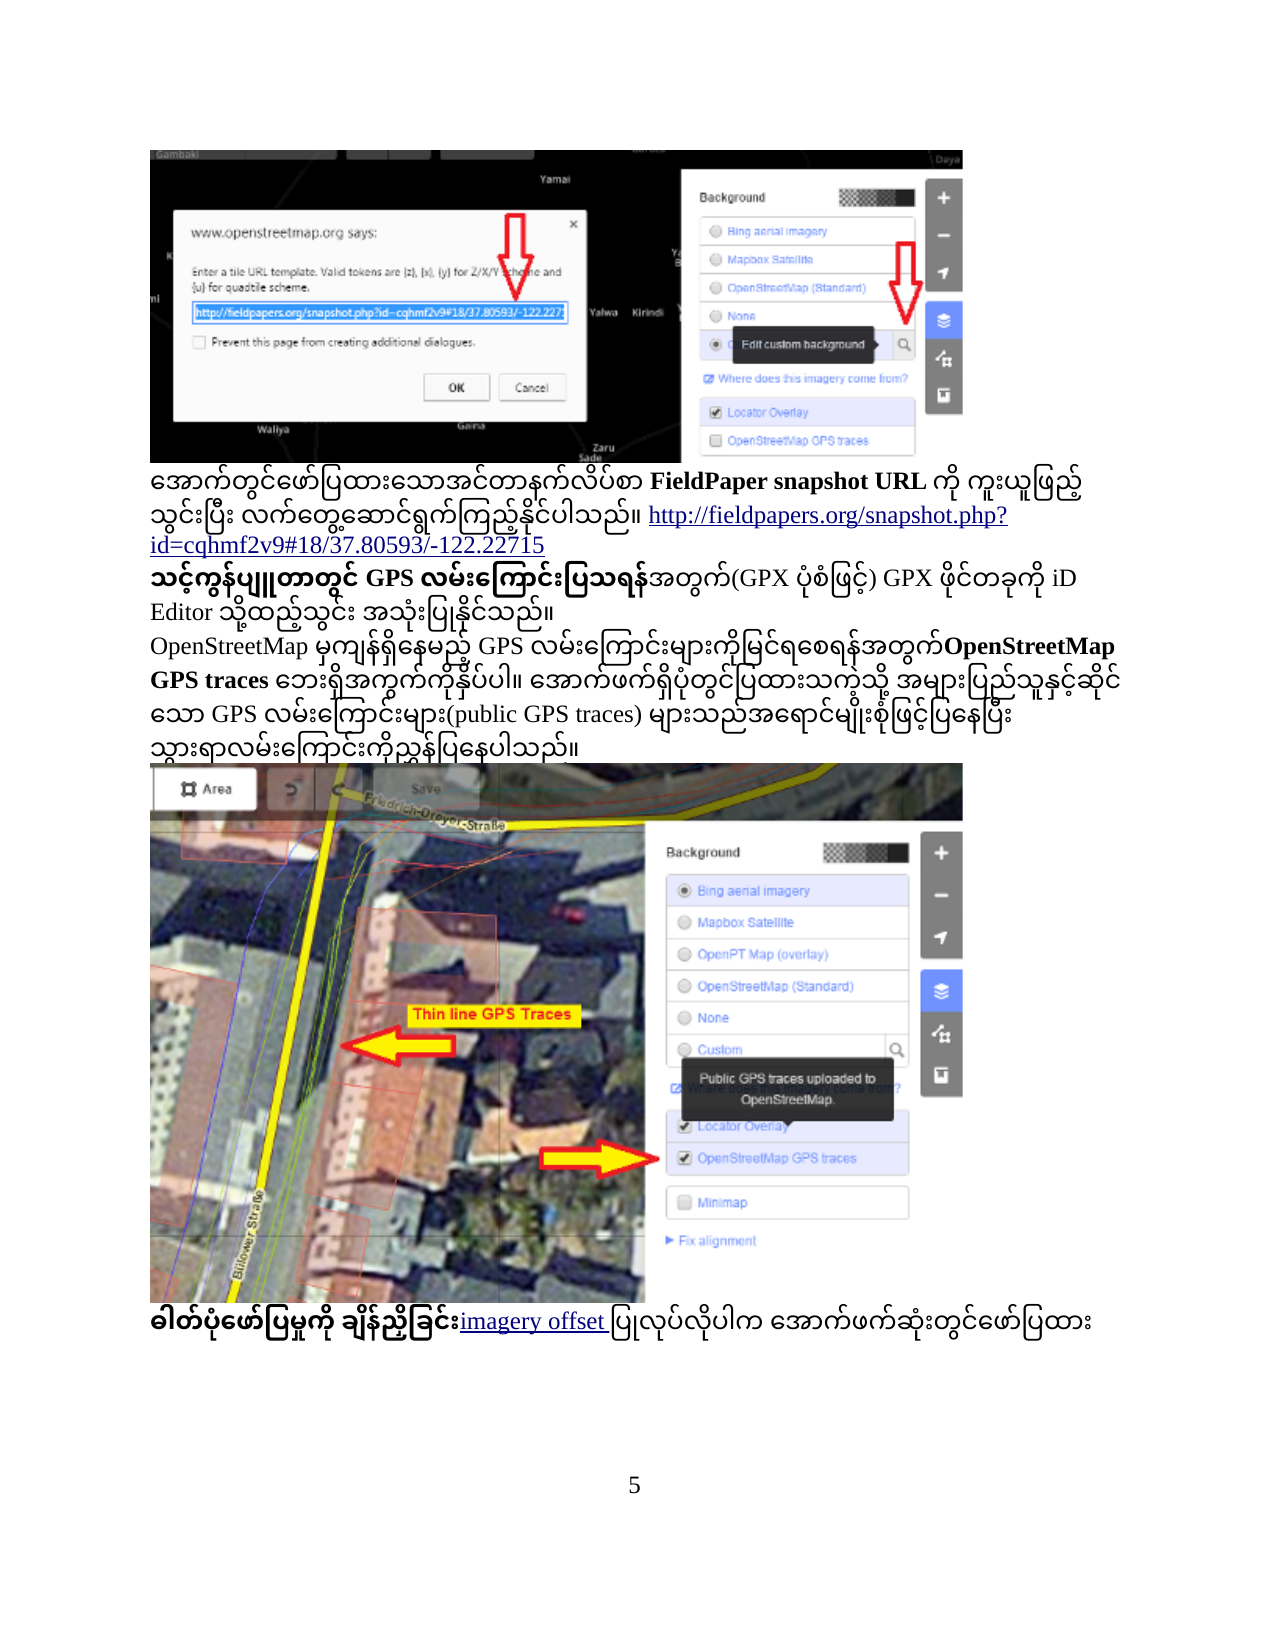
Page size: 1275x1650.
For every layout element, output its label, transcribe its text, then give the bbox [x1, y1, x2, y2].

picture [150, 763, 963, 1303]
text အောက်တွင်ဖော်ပြထားသောအင်တာနက်လိပ်စာ FieldPaper snapshot URLကို ကူးယူဖြည့်သွင်းပြီး လက်တွေ့ဆောင်ရွက်ကြည့်နိုင်ပါသည်။ http://fieldpapers.org/snapshot.php?id=cqhmf2v9#18/37.80593/-122.22715 သင့်ကွန်ပျူတာတွင် GPS လမ်းကြောင်းပြသရန်အတွက်(GPX ပုံစံဖြင့်) GPX ဖိုင်တခုကို iD Editor သို့ထည့်သွင်း အသုံးပြုနိုင်သည်။ OpenStreetMap မှကျန်ရှိနေမည့် GPS လမ်းကြောင်းများကိုမြင်ရစေရန်အတွက်OpenStreetMap GPS traces ဘေးရှိအကွက်ကိုနှိပ်ပါ။ အောက်ဖက်ရှိပုံတွင်ပြထားသကဲ့သို့ အများပြည်သူနှင့်ဆိုင်သော GPS လမ်းကြောင်းများ(public GPS traces) များသည်အရောင်မျိုးစုံဖြင့်ပြနေပြီး သွားရာလမ်းကြောင်းကိုညွှန်ပြနေပါသည်။ ဓါတ်ပုံဖော်ပြမှုကို ချိန်ညှိခြင်းimagery offsetပြုလုပ်လိုပါက အောက်ဖက်ဆုံးတွင်ဖော်ပြထား [150, 150, 1125, 1337]
picture [150, 150, 963, 463]
